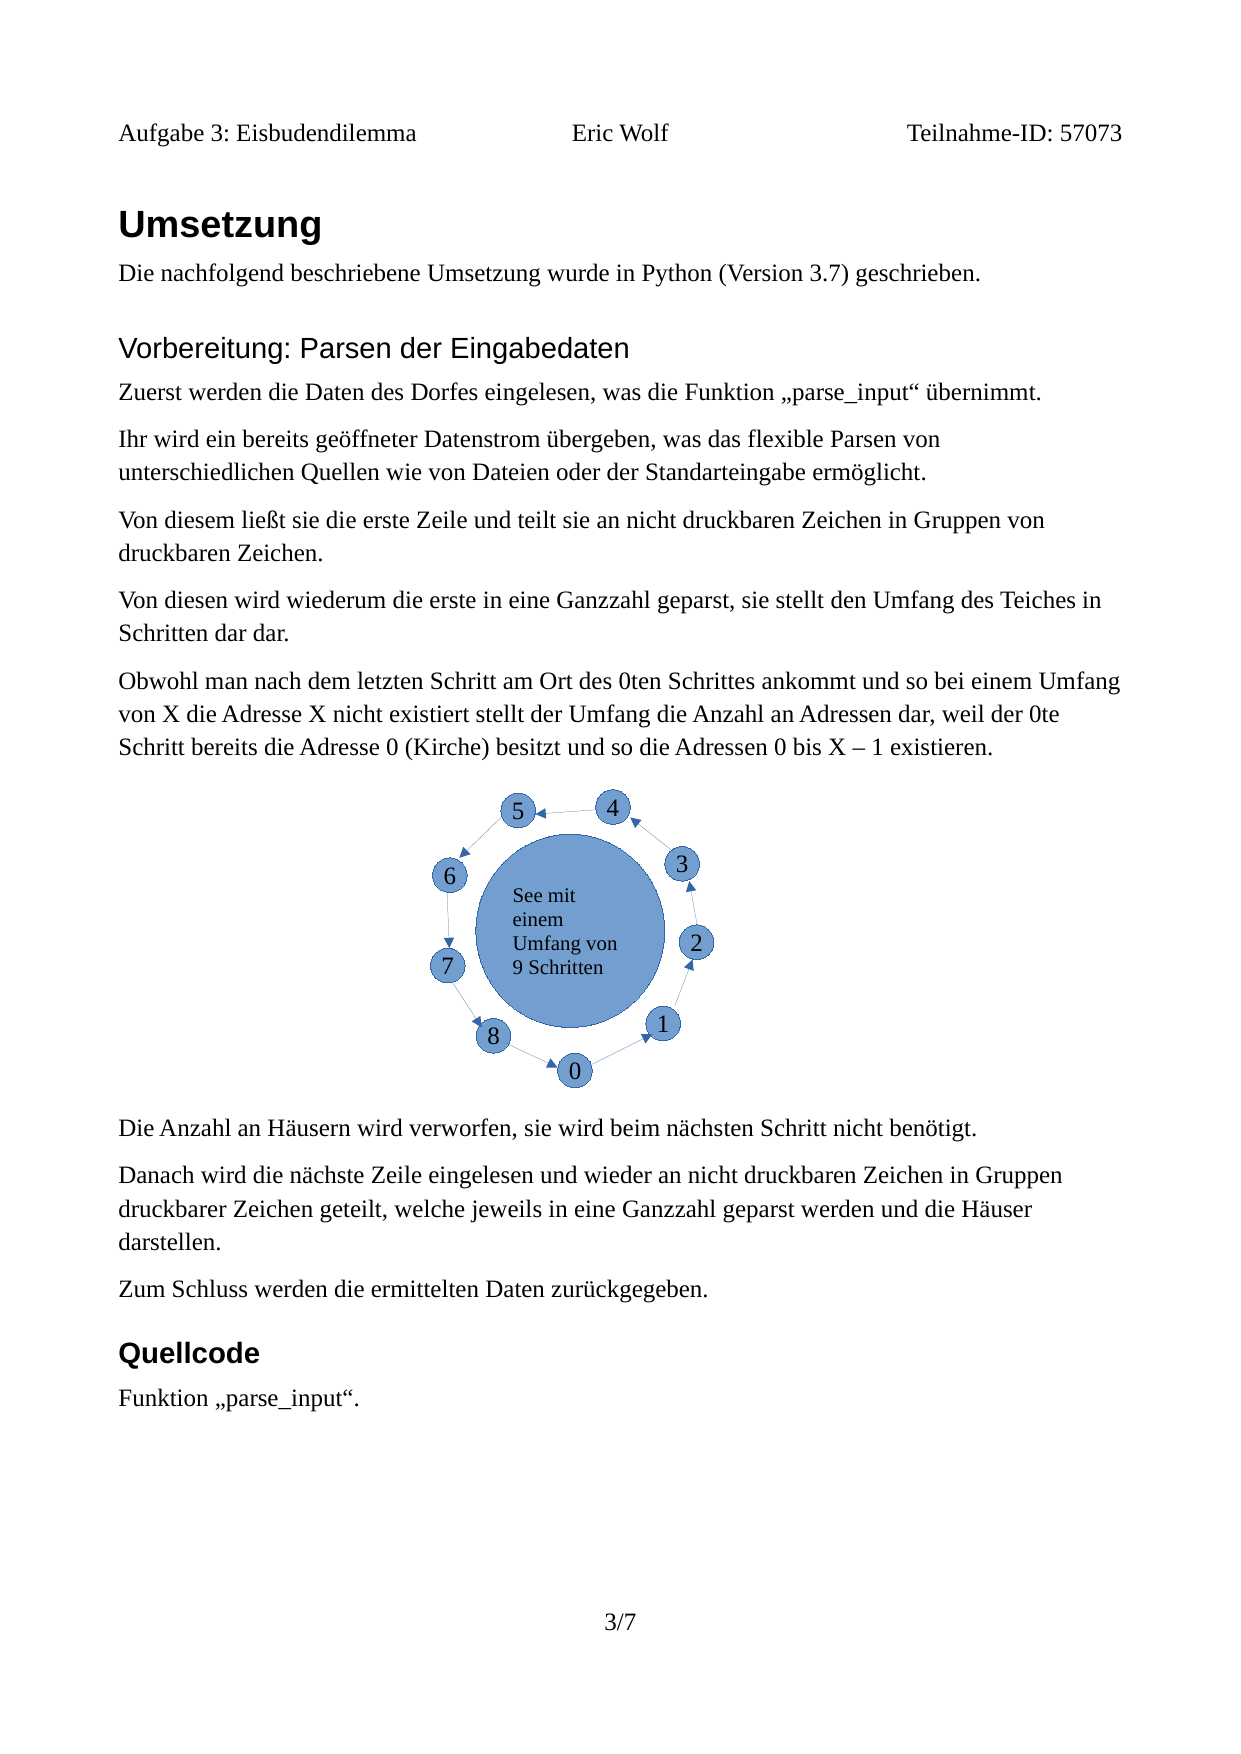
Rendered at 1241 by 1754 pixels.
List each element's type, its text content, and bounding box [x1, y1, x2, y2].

subtitle Quellcode [118, 1336, 1122, 1370]
text Zum Schluss werden die ermittelten Daten zurückgegeben. [118, 1274, 1122, 1303]
text Von diesem ließt sie die erste Zeile und teilt sie an nicht druckbaren Zeichen in Gruppen von druckbaren Zeichen. [118, 505, 1122, 567]
text Zuerst werden die Daten des Dorfes eingelesen, was die Funktion „parse_input“ übernimmt. [118, 377, 1122, 405]
text Ihr wird ein bereits geöffneter Datenstrom übergeben, was das flexible Parsen von unterschiedlichen Quellen wie von Dateien oder der Standarteingabe ermöglicht. [118, 424, 1122, 486]
text Die nachfolgend beschriebene Umsetzung wurde in Python (Version 3.7) geschrieben. [118, 258, 1122, 287]
text Danach wird die nächste Zeile eingelesen und wieder an nicht druckbaren Zeichen in Gruppen druckbarer Zeichen geteilt, welche jeweils in eine Ganzzahl geparst werden und die Häuser darstellen. [118, 1161, 1122, 1255]
text Die Anzahl an Häusern wird verworfen, sie wird beim nächsten Schritt nicht benötigt. [118, 1113, 1122, 1142]
subtitle Vorbereitung: Parsen der Eingabedaten [118, 331, 1122, 364]
text See mit einem Umfang von 9 Schritten [512, 883, 628, 979]
text Funktion „parse_input“. [118, 1383, 1122, 1411]
subtitle Umsetzung [118, 202, 1122, 246]
text Obwohl man nach dem letzten Schritt am Ort des 0ten Schrittes ankommt und so bei einem Umfang von X die Adresse X nicht existiert stellt der Umfang die Anzahl an Adressen dar, weil der 0te Schritt bereits die Adresse 0 (Kirche) besitzt und so die Adressen 0 bis X – 1 existieren. [118, 666, 1122, 761]
text Von diesen wird wiederum die erste in eine Ganzzahl geparst, sie stellt den Umfang des Teiches in Schritten dar dar. [118, 586, 1122, 647]
